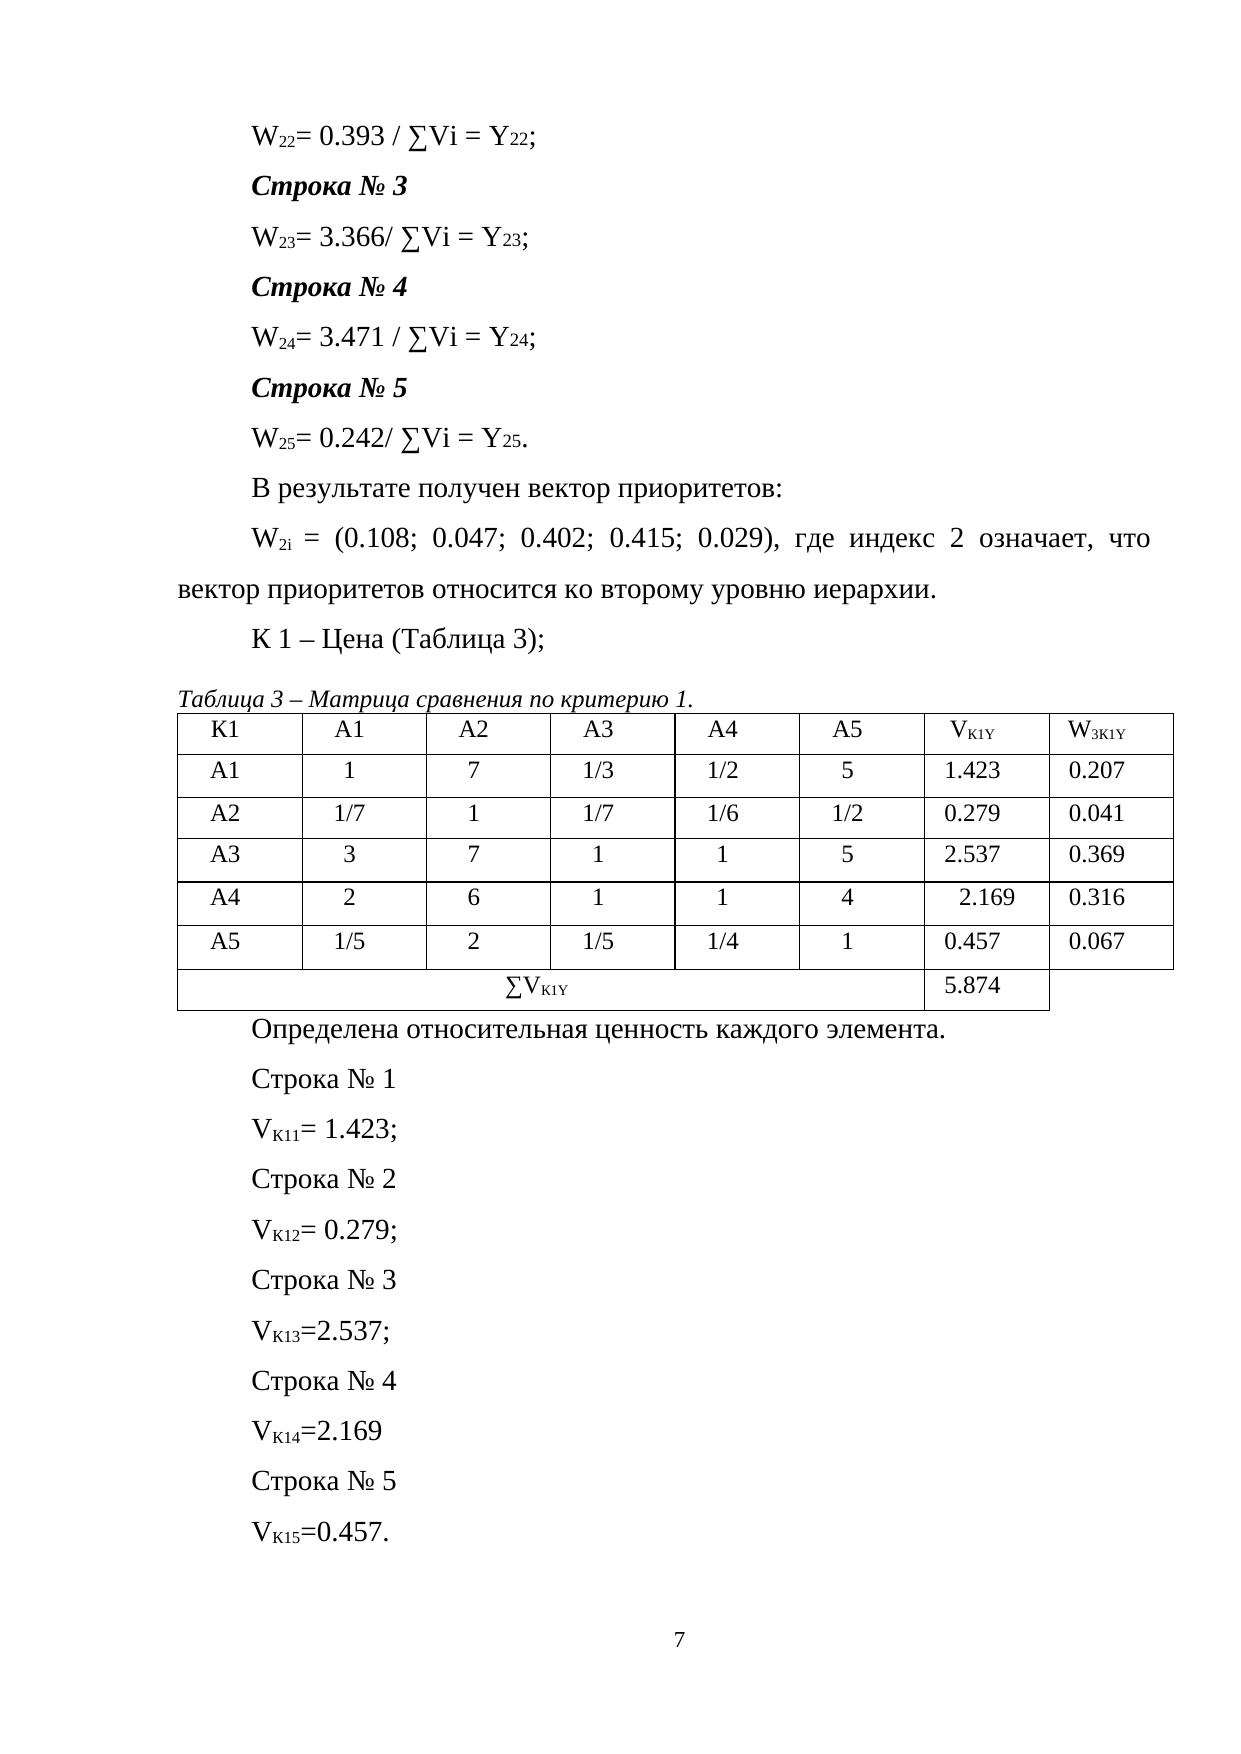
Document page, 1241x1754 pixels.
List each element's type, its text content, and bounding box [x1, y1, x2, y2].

table_cell 2.169 [925, 883, 1049, 925]
table_cell 0.369 [1050, 839, 1173, 881]
text VК15=0.457. [177, 1514, 1181, 1547]
text VК12= 0.279; [177, 1212, 1181, 1246]
table_cell [1050, 970, 1174, 1010]
table_cell 1/7 [551, 798, 674, 838]
table_cell 1 [676, 839, 799, 881]
table_cell А3 [178, 839, 302, 881]
table_cell 1/2 [676, 755, 799, 797]
table_cell 1 [676, 883, 799, 925]
table_cell А1 [178, 755, 302, 797]
text W2i = (0.108; 0.047; 0.402; 0.415; 0.029), где индекс 2 означает, что вектор приоритетов относится ко второму уровню иерархии. [177, 521, 1152, 604]
text VК11= 1.423; [177, 1111, 1181, 1145]
table_cell 1.423 [925, 755, 1049, 797]
table_header А4 [676, 714, 799, 754]
table_cell 2 [427, 926, 550, 969]
table_cell 1/6 [676, 798, 799, 838]
table_cell 0.067 [1050, 926, 1173, 969]
text W23= 3.366/ ∑Vi = Y23; [177, 219, 1181, 252]
text Строка № 2 [177, 1162, 1181, 1195]
table_cell 0.207 [1050, 755, 1173, 797]
table_cell 1/5 [303, 926, 426, 969]
table_cell 1 [551, 839, 674, 881]
text Строка № 4 [177, 1363, 1181, 1396]
table_cell 5.874 [925, 970, 1049, 1010]
text W25= 0.242/ ∑Vi = Y25. [177, 420, 1181, 453]
table_cell 1 [551, 883, 674, 925]
text VК13=2.537; [177, 1313, 1181, 1346]
text Строка № 5 [177, 370, 1181, 403]
text В результате получен вектор приоритетов: [177, 470, 1181, 504]
text Строка № 5 [177, 1463, 1181, 1497]
table_cell 1 [800, 926, 924, 969]
table_cell 1/3 [551, 755, 674, 797]
table_header W3К1Y [1050, 714, 1173, 754]
table_cell 6 [427, 883, 550, 925]
table_cell 1/4 [676, 926, 799, 969]
text W22= 0.393 / ∑Vi = Y22; [177, 118, 1181, 152]
table_cell 5 [800, 755, 924, 797]
table_cell 0.457 [925, 926, 1049, 969]
table_header А2 [427, 714, 550, 754]
table_header А3 [551, 714, 674, 754]
text Строка № 3 [177, 168, 1181, 202]
table_header А5 [800, 714, 924, 754]
text К 1 – Цена (Таблица 3); [177, 621, 1152, 655]
text Строка № 3 [177, 1262, 1181, 1296]
table_cell 5 [800, 839, 924, 881]
table_cell ∑VК1Y [178, 970, 924, 1010]
text W24= 3.471 / ∑Vi = Y24; [177, 319, 1181, 353]
table_header К1 [178, 714, 302, 754]
table_cell 3 [303, 839, 426, 881]
table_header А1 [303, 714, 426, 754]
text Строка № 4 [177, 269, 1181, 303]
table_cell 0.279 [925, 798, 1049, 838]
table_cell 0.316 [1050, 883, 1173, 925]
table_cell 7 [427, 839, 550, 881]
table_header VК1Y [925, 714, 1049, 754]
table_cell 0.041 [1050, 798, 1173, 838]
table_cell 2.537 [925, 839, 1049, 881]
text Строка № 1 [177, 1061, 1181, 1094]
table_cell 1 [303, 755, 426, 797]
text Определена относительная ценность каждого элемента. [177, 1011, 1181, 1044]
table_cell 7 [427, 755, 550, 797]
text VК14=2.169 [177, 1413, 1181, 1447]
table_cell А4 [178, 883, 302, 925]
text Таблица 3 – Матрица сравнения по критерию 1. [177, 684, 1181, 713]
table_cell 1/7 [303, 798, 426, 838]
table_cell А5 [178, 926, 302, 969]
table_cell 1 [427, 798, 550, 838]
table_cell 2 [303, 883, 426, 925]
table_cell 1/5 [551, 926, 674, 969]
table_cell 4 [800, 883, 924, 925]
table_cell 1/2 [800, 798, 924, 838]
table_cell А2 [178, 798, 302, 838]
